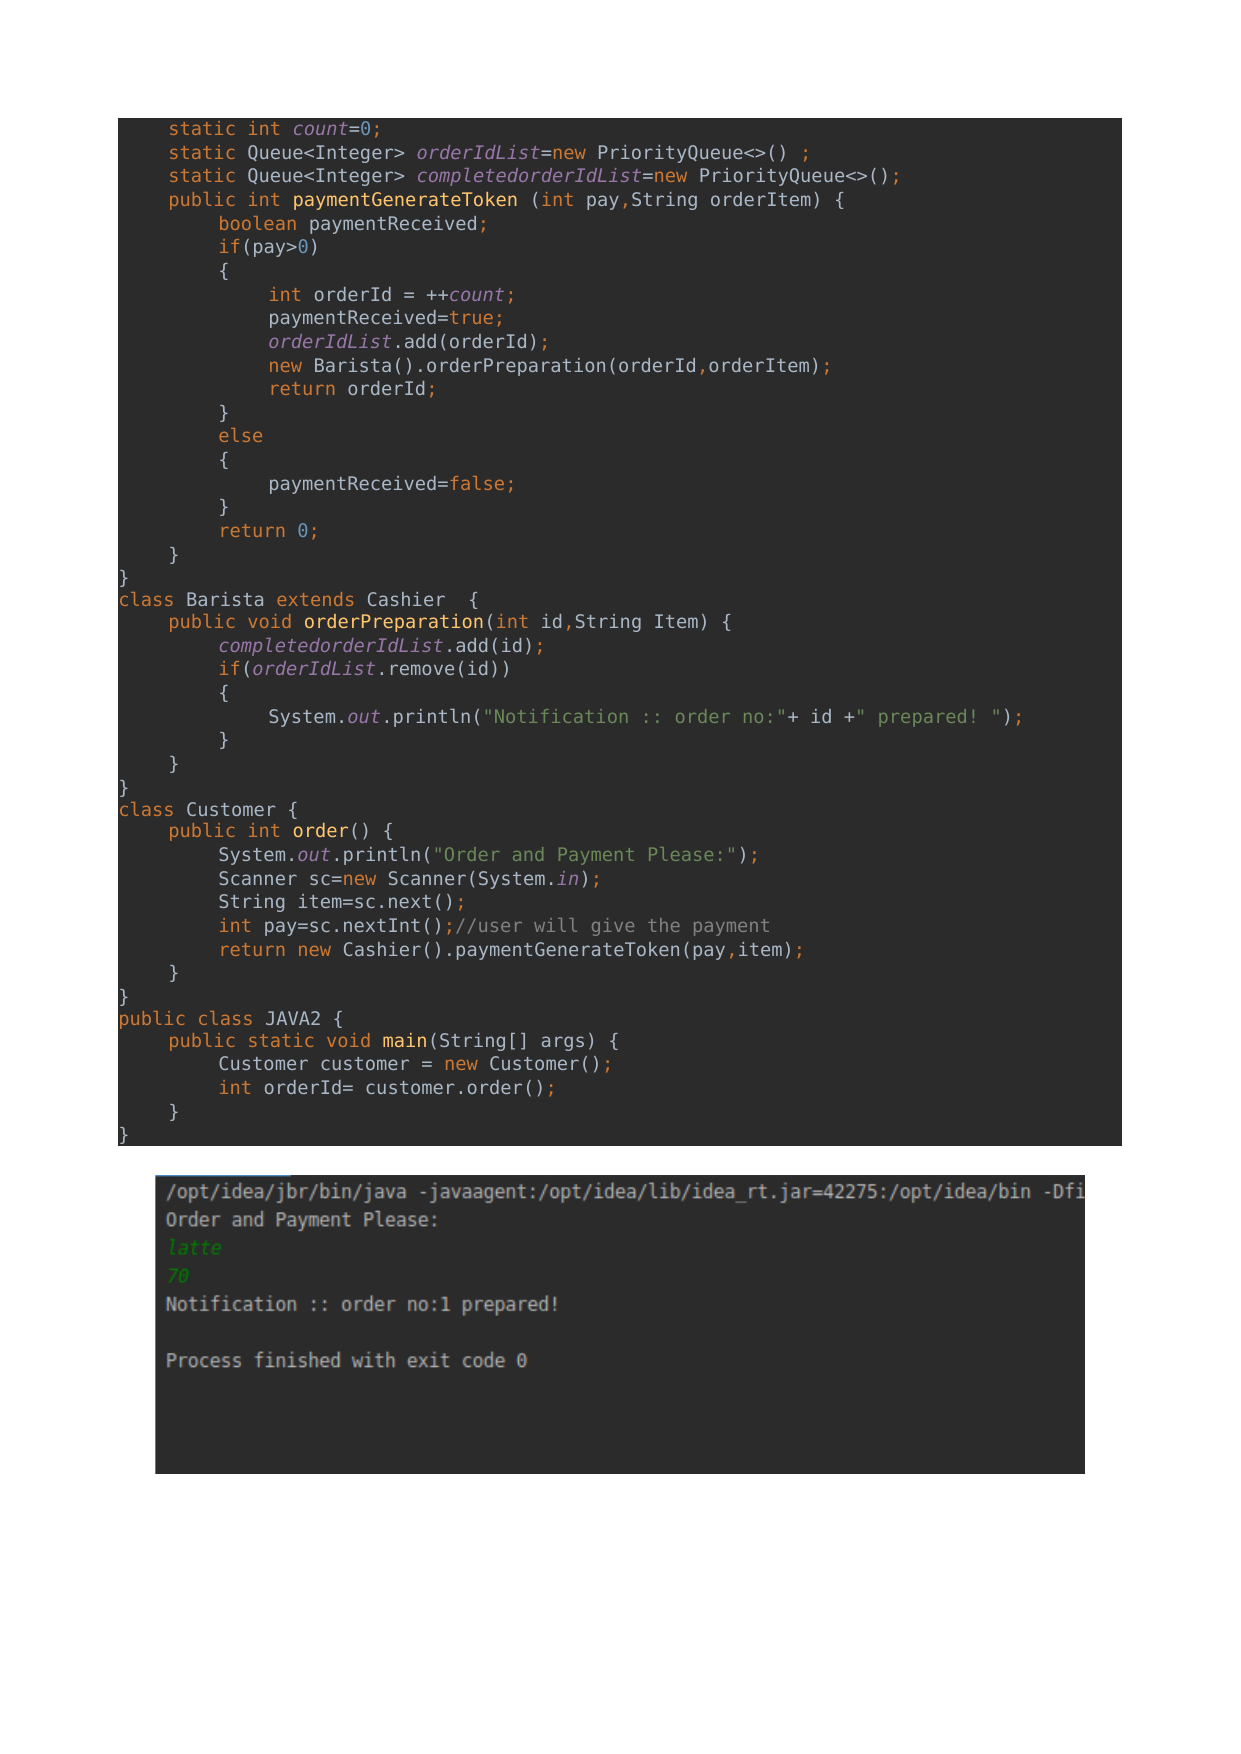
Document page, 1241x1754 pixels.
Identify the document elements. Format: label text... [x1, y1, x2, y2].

text public int paymentGenerateToken (int pay,String orderItem) { [118, 189, 1122, 213]
text if(pay>0) [118, 236, 1122, 260]
text } [118, 567, 1122, 589]
text return new Cashier().paymentGenerateToken(pay,item); [118, 939, 1122, 962]
text static int count=0; [118, 118, 1122, 142]
text System.out.println("Notification :: order no:"+ id +" prepared! "); [118, 706, 1122, 729]
text class Customer { [118, 798, 1122, 820]
text return orderId; [118, 378, 1122, 402]
text } [118, 753, 1122, 777]
text public int order() { [118, 820, 1122, 844]
text else [118, 426, 1122, 449]
text class Barista extends Cashier { [118, 589, 1122, 611]
text int orderId = ++count; [118, 284, 1122, 307]
text { [118, 682, 1122, 706]
text new Barista().orderPreparation(orderId,orderItem); [118, 354, 1122, 378]
picture [155, 1175, 1085, 1474]
text } [118, 1124, 1122, 1146]
text } [118, 544, 1122, 567]
text } [118, 402, 1122, 426]
text static Queue<Integer> completedorderIdList=new PriorityQueue<>(); [118, 165, 1122, 189]
text Customer customer = new Customer(); [118, 1053, 1122, 1077]
text paymentReceived=false; [118, 473, 1122, 496]
text return 0; [118, 520, 1122, 544]
text orderIdList.add(orderId); [118, 331, 1122, 354]
text int pay=sc.nextInt();//user will give the payment [118, 915, 1122, 939]
text } [118, 729, 1122, 753]
text } [118, 986, 1122, 1008]
text { [118, 449, 1122, 473]
text paymentReceived=true; [118, 307, 1122, 331]
text Scanner sc=new Scanner(System.in); [118, 868, 1122, 891]
text } [118, 777, 1122, 798]
text } [118, 496, 1122, 520]
text boolean paymentReceived; [118, 213, 1122, 236]
text public void orderPreparation(int id,String Item) { [118, 611, 1122, 635]
text if(orderIdList.remove(id)) [118, 658, 1122, 682]
text public class JAVA2 { [118, 1008, 1122, 1030]
text String item=sc.next(); [118, 891, 1122, 915]
text System.out.println("Order and Payment Please:"); [118, 844, 1122, 868]
text } [118, 962, 1122, 986]
text public static void main(String[] args) { [118, 1030, 1122, 1053]
text { [118, 260, 1122, 284]
text } [118, 1101, 1122, 1124]
text static Queue<Integer> orderIdList=new PriorityQueue<>() ; [118, 142, 1122, 165]
text int orderId= customer.order(); [118, 1077, 1122, 1101]
text completedorderIdList.add(id); [118, 635, 1122, 658]
